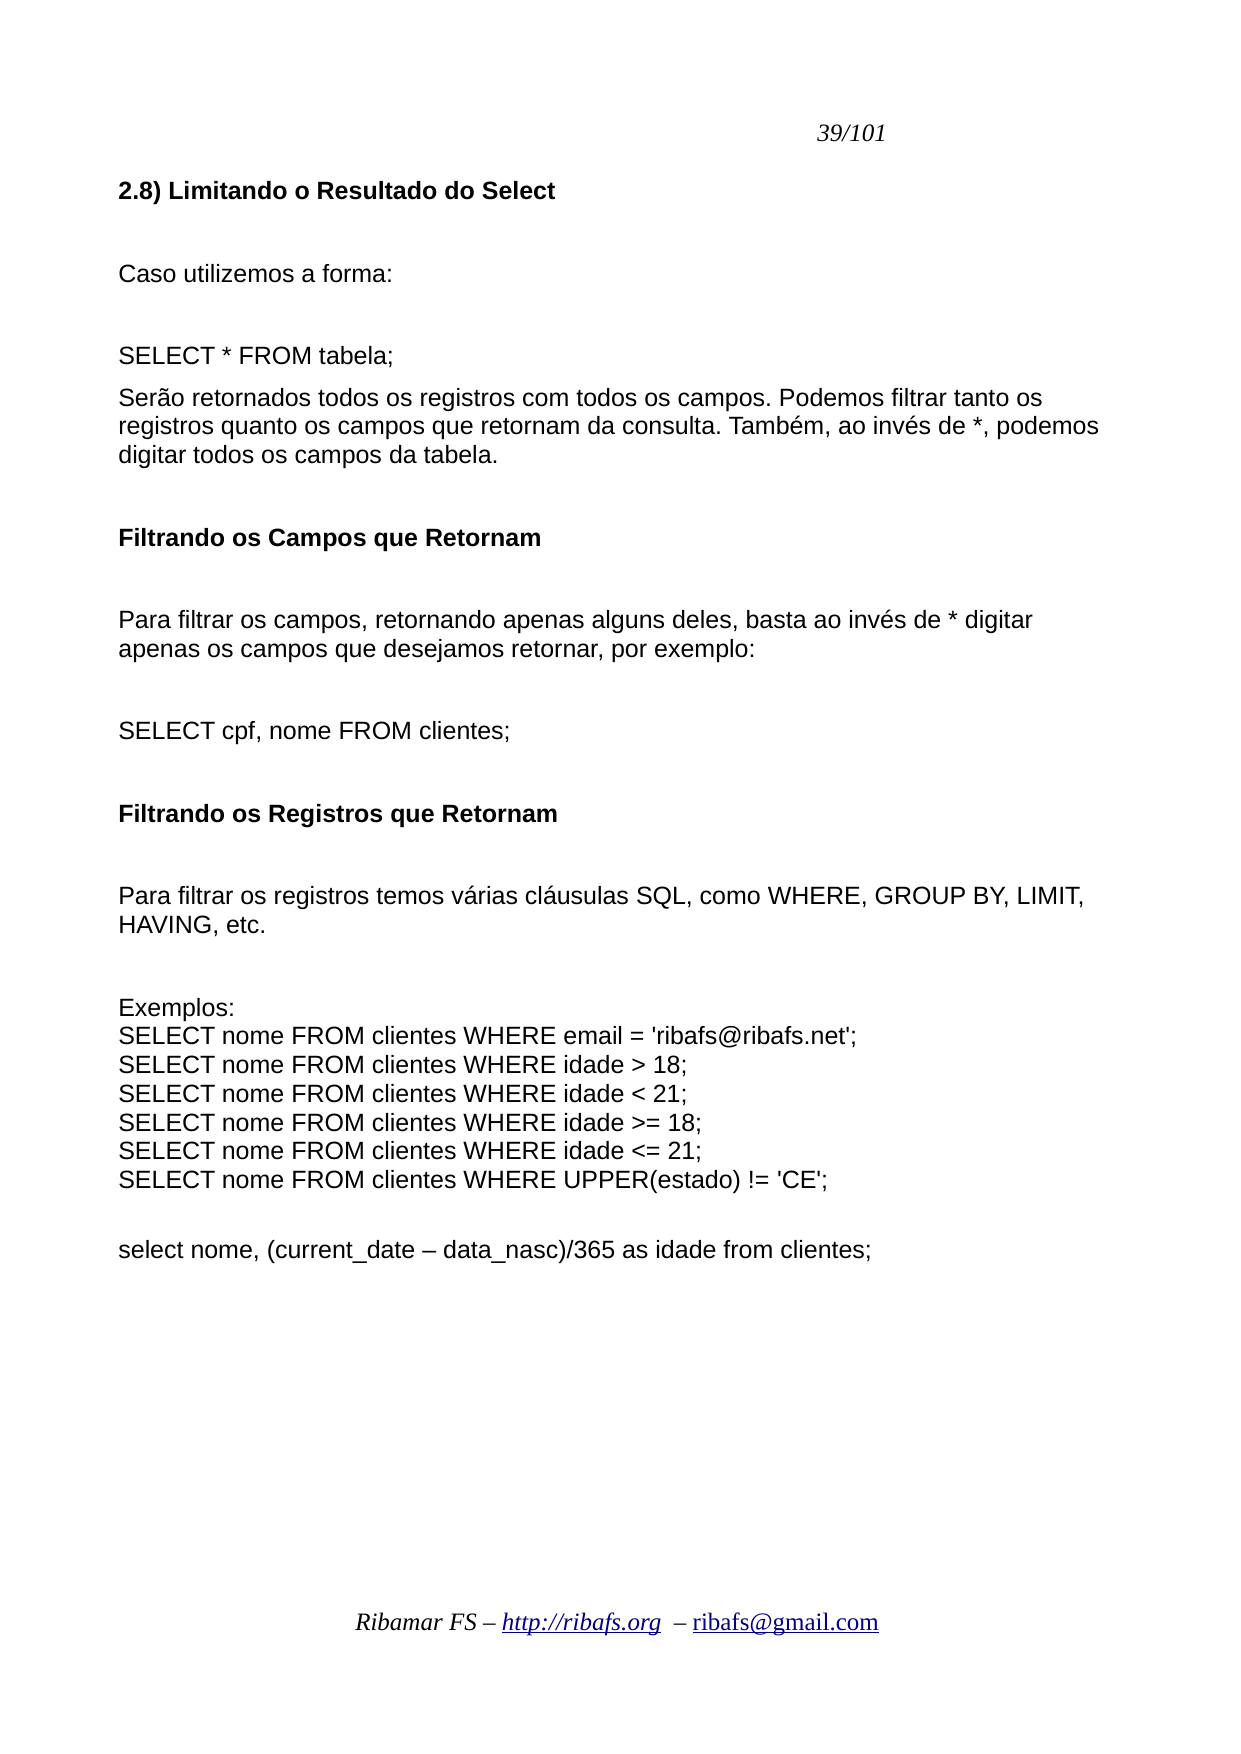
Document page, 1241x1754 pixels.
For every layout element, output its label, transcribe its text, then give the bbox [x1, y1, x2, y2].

text Exemplos: SELECT nome FROM clientes WHERE email = 'ribafs@ribafs.net'; SELECT nome FROM clientes WHERE idade > 18; SELECT nome FROM clientes WHERE idade < 21; SELECT nome FROM clientes WHERE idade >= 18; SELECT nome FROM clientes WHERE idade <= 21; SELECT nome FROM clientes WHERE UPPER(estado) != 'CE'; [118, 993, 1122, 1194]
text select nome, (current_date – data_nasc)/365 as idade from clientes; [118, 1236, 1122, 1264]
text Serão retornados todos os registros com todos os campos. Podemos filtrar tanto os registros quanto os campos que retornam da consulta. Também, ao invés de *, podemos digitar todos os campos da tabela. [118, 383, 1122, 469]
text Para filtrar os campos, retornando apenas alguns deles, basta ao invés de * digitar apenas os campos que desejamos retornar, por exemplo: [118, 605, 1122, 663]
text 2.8) Limitando o Resultado do Select [118, 176, 1122, 205]
text Caso utilizemos a forma: [118, 259, 1122, 288]
text Filtrando os Registros que Retornam [118, 799, 1122, 828]
text Para filtrar os registros temos várias cláusulas SQL, como WHERE, GROUP BY, LIMIT, HAVING, etc. [118, 881, 1122, 939]
text SELECT * FROM tabela; [118, 341, 1122, 370]
text SELECT cpf, nome FROM clientes; [118, 716, 1122, 745]
text Filtrando os Campos que Retornam [118, 523, 1122, 551]
